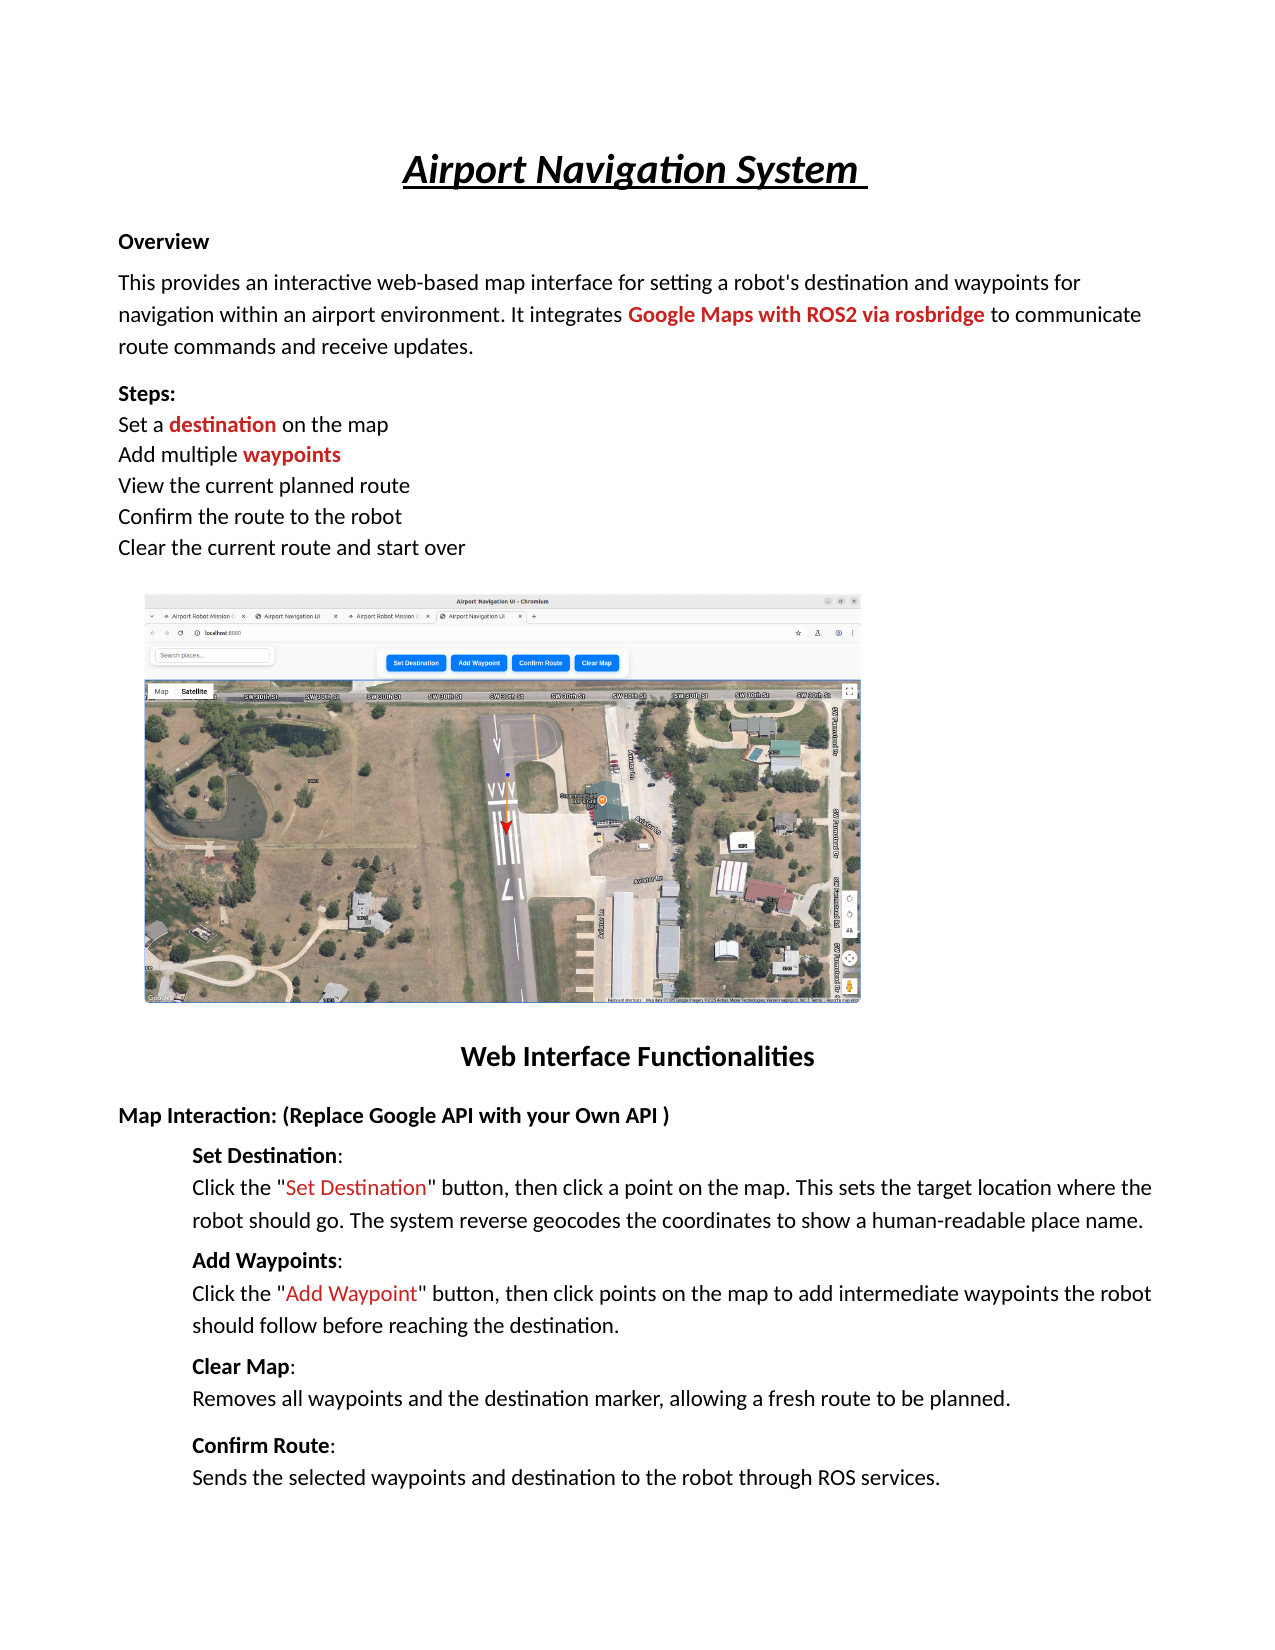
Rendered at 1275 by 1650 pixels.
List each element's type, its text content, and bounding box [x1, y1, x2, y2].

list Set Destination: Click the "Set Destination" button, then click a point on the map. This sets the target location where the robot should go. The system reverse geocodes the coordinates to show a human-readable place name. [162, 1141, 1157, 1234]
subtitle Web Interface Functionalities [118, 1038, 1157, 1074]
text View the current planned route [118, 471, 1157, 499]
picture [144, 594, 861, 1003]
text Set a destination on the map [118, 410, 1157, 438]
text Confirm the route to the robot [118, 502, 1157, 530]
subtitle Overview [118, 227, 1157, 255]
list Clear Map: Removes all waypoints and the destination marker, allowing a fresh route to be planned. [162, 1352, 1157, 1412]
text Steps: [118, 379, 1157, 407]
text This provides an interactive web-based map interface for setting a robot's destination and waypoints for navigation within an airport environment. It integrates Google Maps with ROS2 via rosbridge to communicate route commands and receive updates. [118, 268, 1157, 360]
list Add Waypoints: Click the "Add Waypoint" button, then click points on the map to add intermediate waypoints the robot should follow before reaching the destination. [162, 1247, 1157, 1339]
list Confirm Route: Sends the selected waypoints and destination to the robot through ROS services. [162, 1431, 1157, 1491]
text Clear the current route and start over [118, 533, 1157, 561]
subtitle Airport Navigation System [118, 143, 1157, 194]
subtitle Map Interaction: (Replace Google API with your Own API ) [118, 1101, 1157, 1129]
text Add multiple waypoints [118, 440, 1157, 468]
